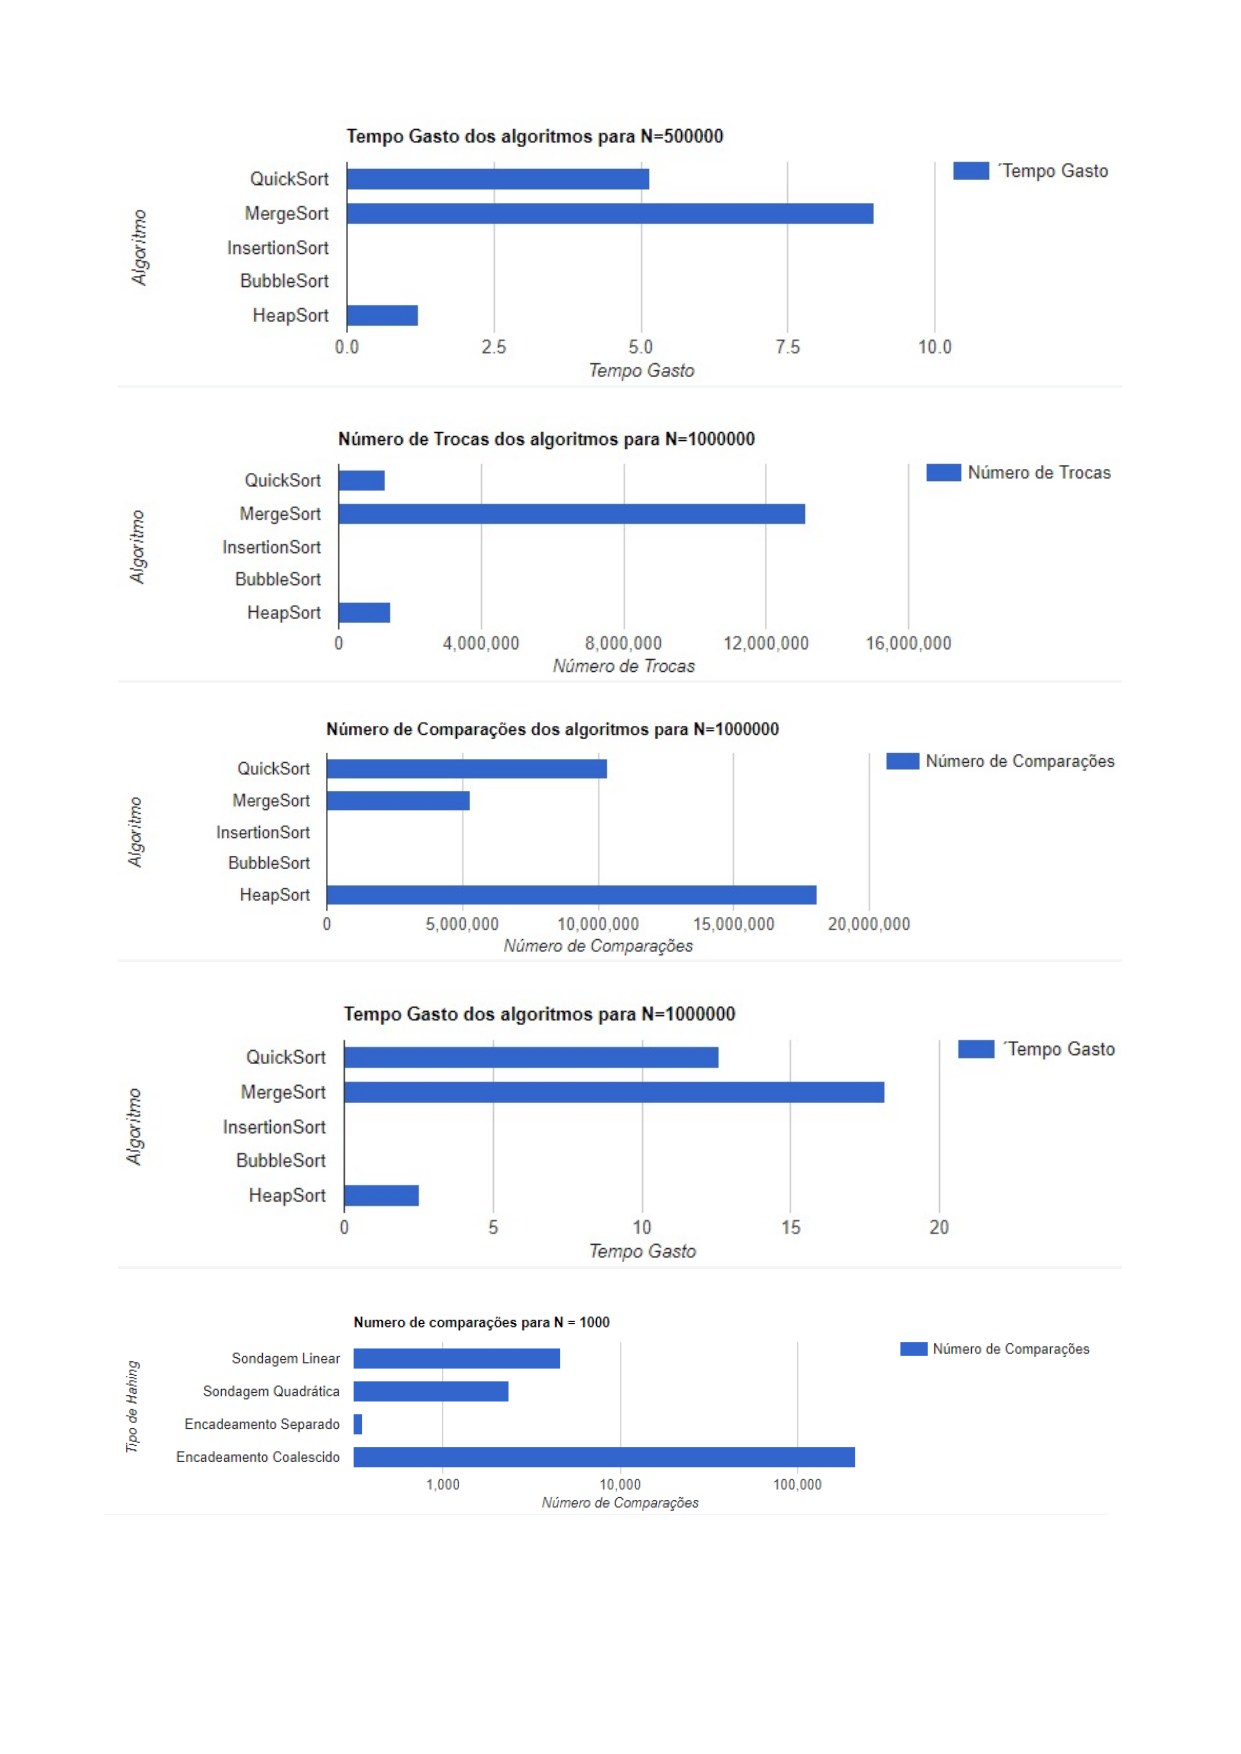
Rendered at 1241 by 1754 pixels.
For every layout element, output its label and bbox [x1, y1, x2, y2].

picture [104, 1306, 1108, 1515]
picture [118, 990, 1123, 1269]
picture [118, 416, 1123, 683]
picture [118, 711, 1123, 962]
picture [118, 118, 1123, 388]
